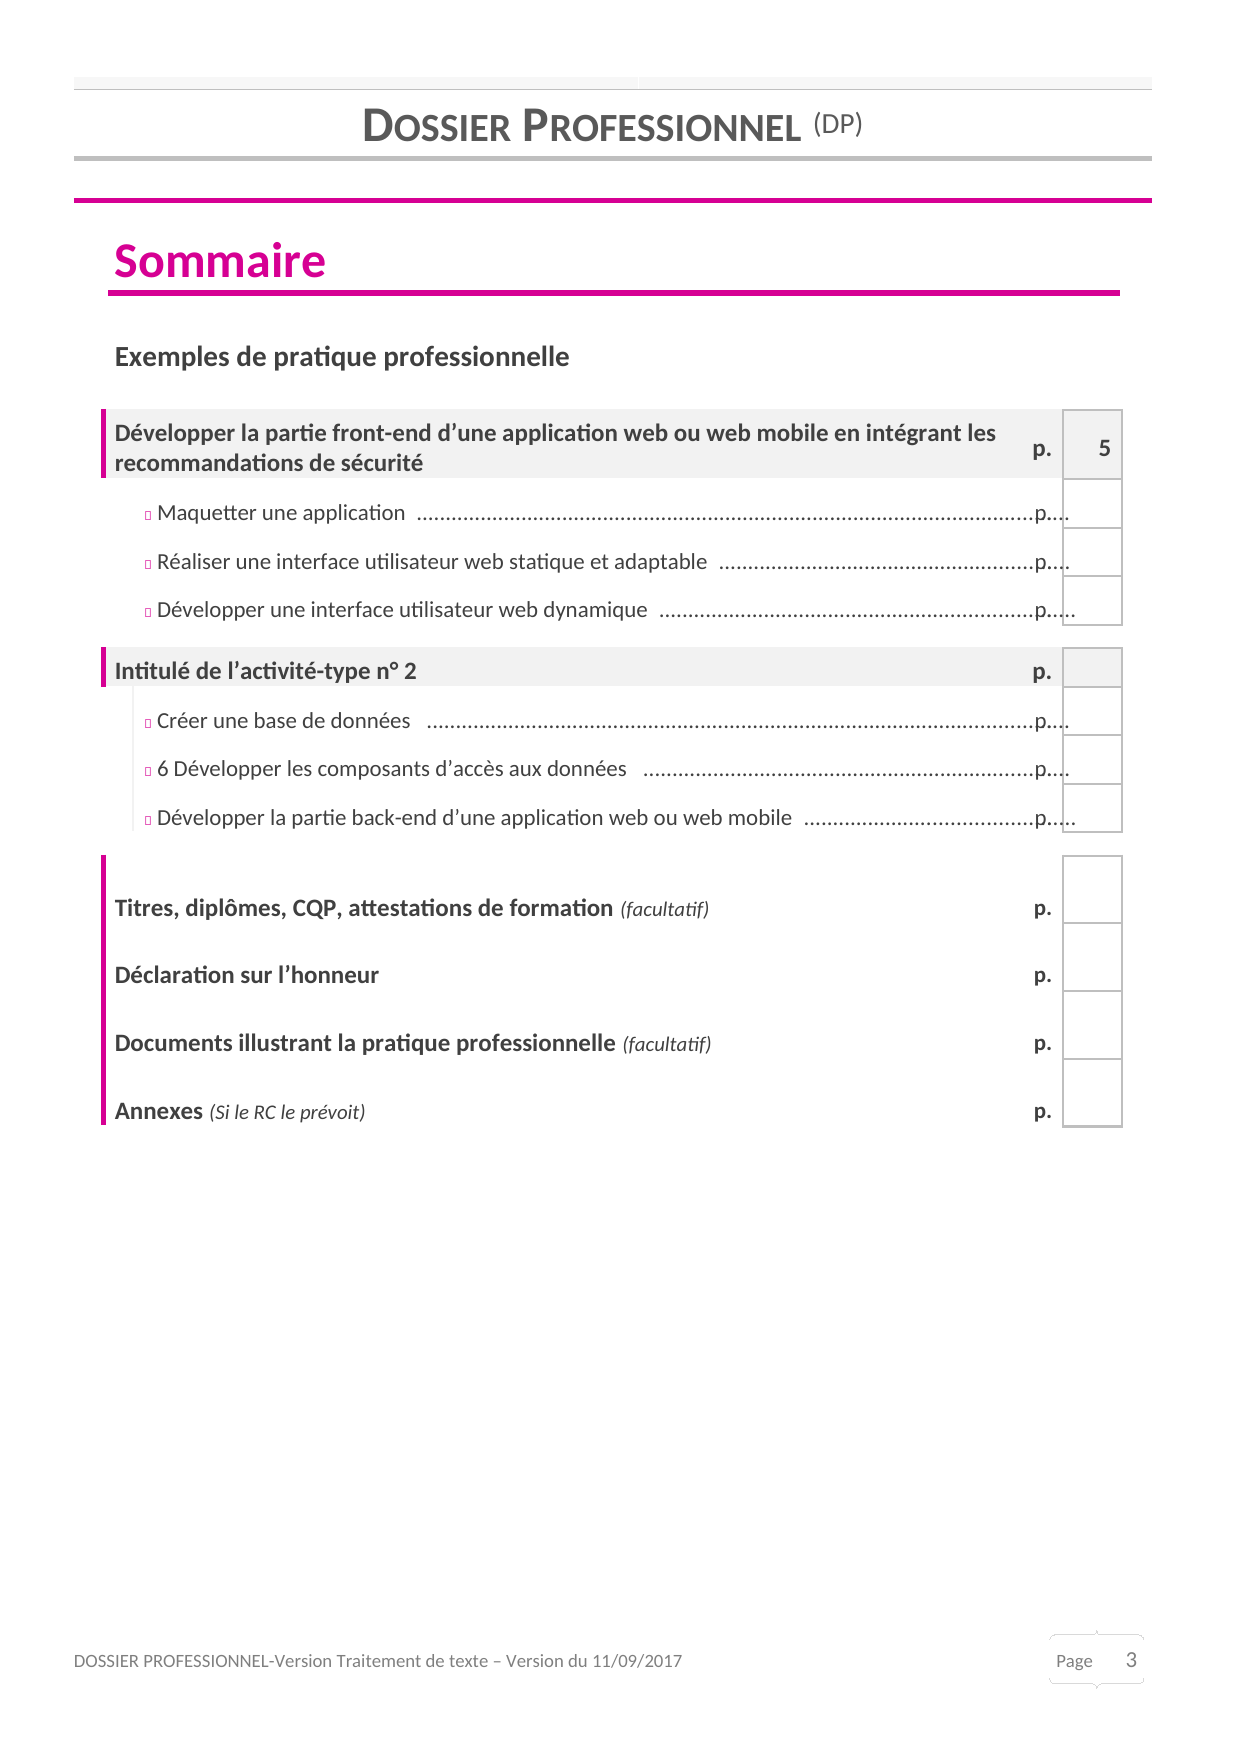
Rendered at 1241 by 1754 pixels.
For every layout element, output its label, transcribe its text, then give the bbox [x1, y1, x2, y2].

table_cell [1019, 831, 1063, 854]
table_cell [133, 624, 1019, 647]
table_cell p. [1019, 734, 1062, 783]
table_cell [103, 687, 132, 734]
table_cell p. [1019, 855, 1062, 922]
table_cell p. [1019, 990, 1062, 1058]
table_cell Titres, diplômes, CQP, attestations de formation (facultatif) [106, 855, 1019, 922]
table_cell [103, 575, 133, 624]
table_cell p. [1019, 1058, 1062, 1125]
table_cell [1064, 1060, 1121, 1125]
table_cell [1064, 577, 1121, 624]
table_cell [1064, 529, 1121, 575]
table_cell [1063, 290, 1122, 409]
table_cell [1063, 833, 1122, 854]
table_cell p. [1019, 647, 1062, 686]
table_cell p. [1019, 686, 1062, 734]
table_cell [1064, 924, 1121, 990]
table_header Sommaire [103, 223, 1122, 290]
table_cell [1019, 624, 1063, 647]
table_cell Déclaration sur l’honneur [106, 922, 1019, 990]
table_cell p. [1019, 478, 1062, 527]
table_cell [103, 624, 133, 647]
table_cell p. [1019, 409, 1062, 478]
table_cell Documents illustrant la pratique professionnelle (facultatif) [106, 990, 1019, 1058]
table_cell [1064, 992, 1121, 1058]
table_cell Intitulé de l’activité-type n° 2 [106, 647, 1019, 686]
table_cell p. [1019, 575, 1062, 624]
table_cell [1063, 626, 1122, 647]
table_cell  Maquetter une application p. [133, 478, 1019, 527]
table_cell  Développer une interface utilisateur web dynamique p [133, 575, 1019, 624]
table_cell Annexes (Si le RC le prévoit) [106, 1058, 1019, 1125]
table_cell [103, 734, 132, 783]
table_cell p. [1019, 783, 1062, 831]
table_cell [1064, 688, 1121, 734]
table_cell [1064, 649, 1121, 686]
table_cell [103, 527, 133, 575]
table_cell [103, 783, 132, 831]
table_cell [103, 831, 133, 854]
table_cell  6 Développer les composants d’accès aux données p. [134, 734, 1019, 783]
table_cell [1064, 857, 1121, 922]
table_cell p. [1019, 527, 1062, 575]
table_cell  Réaliser une interface utilisateur web statique et adaptable p. [133, 527, 1019, 575]
table_cell p. [1019, 922, 1062, 990]
table_cell [1064, 480, 1121, 527]
table_cell  Développer la partie back-end d’une application web ou web mobile p [134, 783, 1019, 831]
table_cell [133, 831, 1019, 854]
table_cell [1064, 736, 1121, 783]
table_cell  Créer une base de données p. [134, 686, 1019, 734]
table_cell 5 [1064, 411, 1121, 478]
table_cell [1064, 785, 1121, 831]
table_cell Développer la partie front-end d’une application web ou web mobile en intégrant les recommandations de sécurité [106, 409, 1019, 478]
table_cell [103, 478, 133, 527]
table_cell Exemples de pratique professionnelle [103, 290, 1063, 409]
